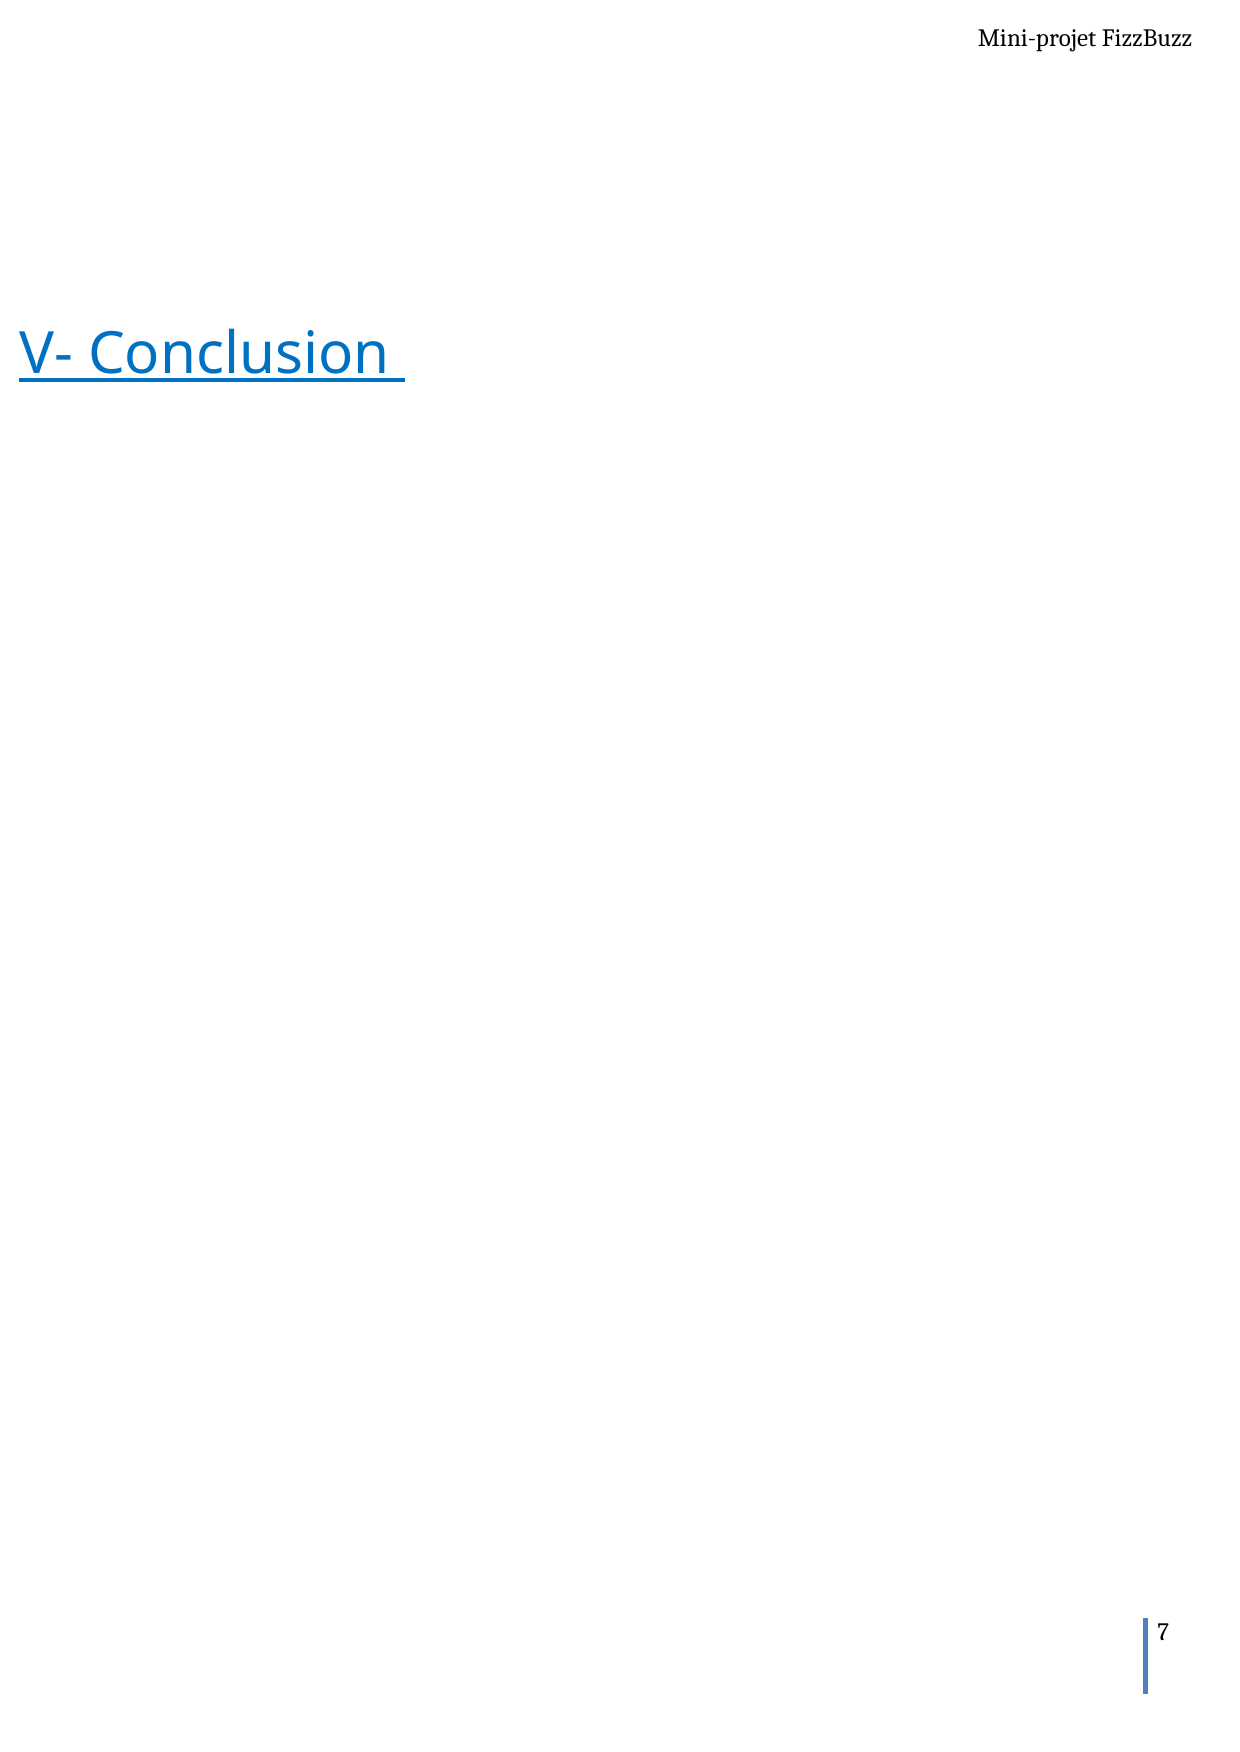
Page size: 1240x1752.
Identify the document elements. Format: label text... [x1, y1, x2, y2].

text V- Conclusion [19, 311, 1219, 391]
